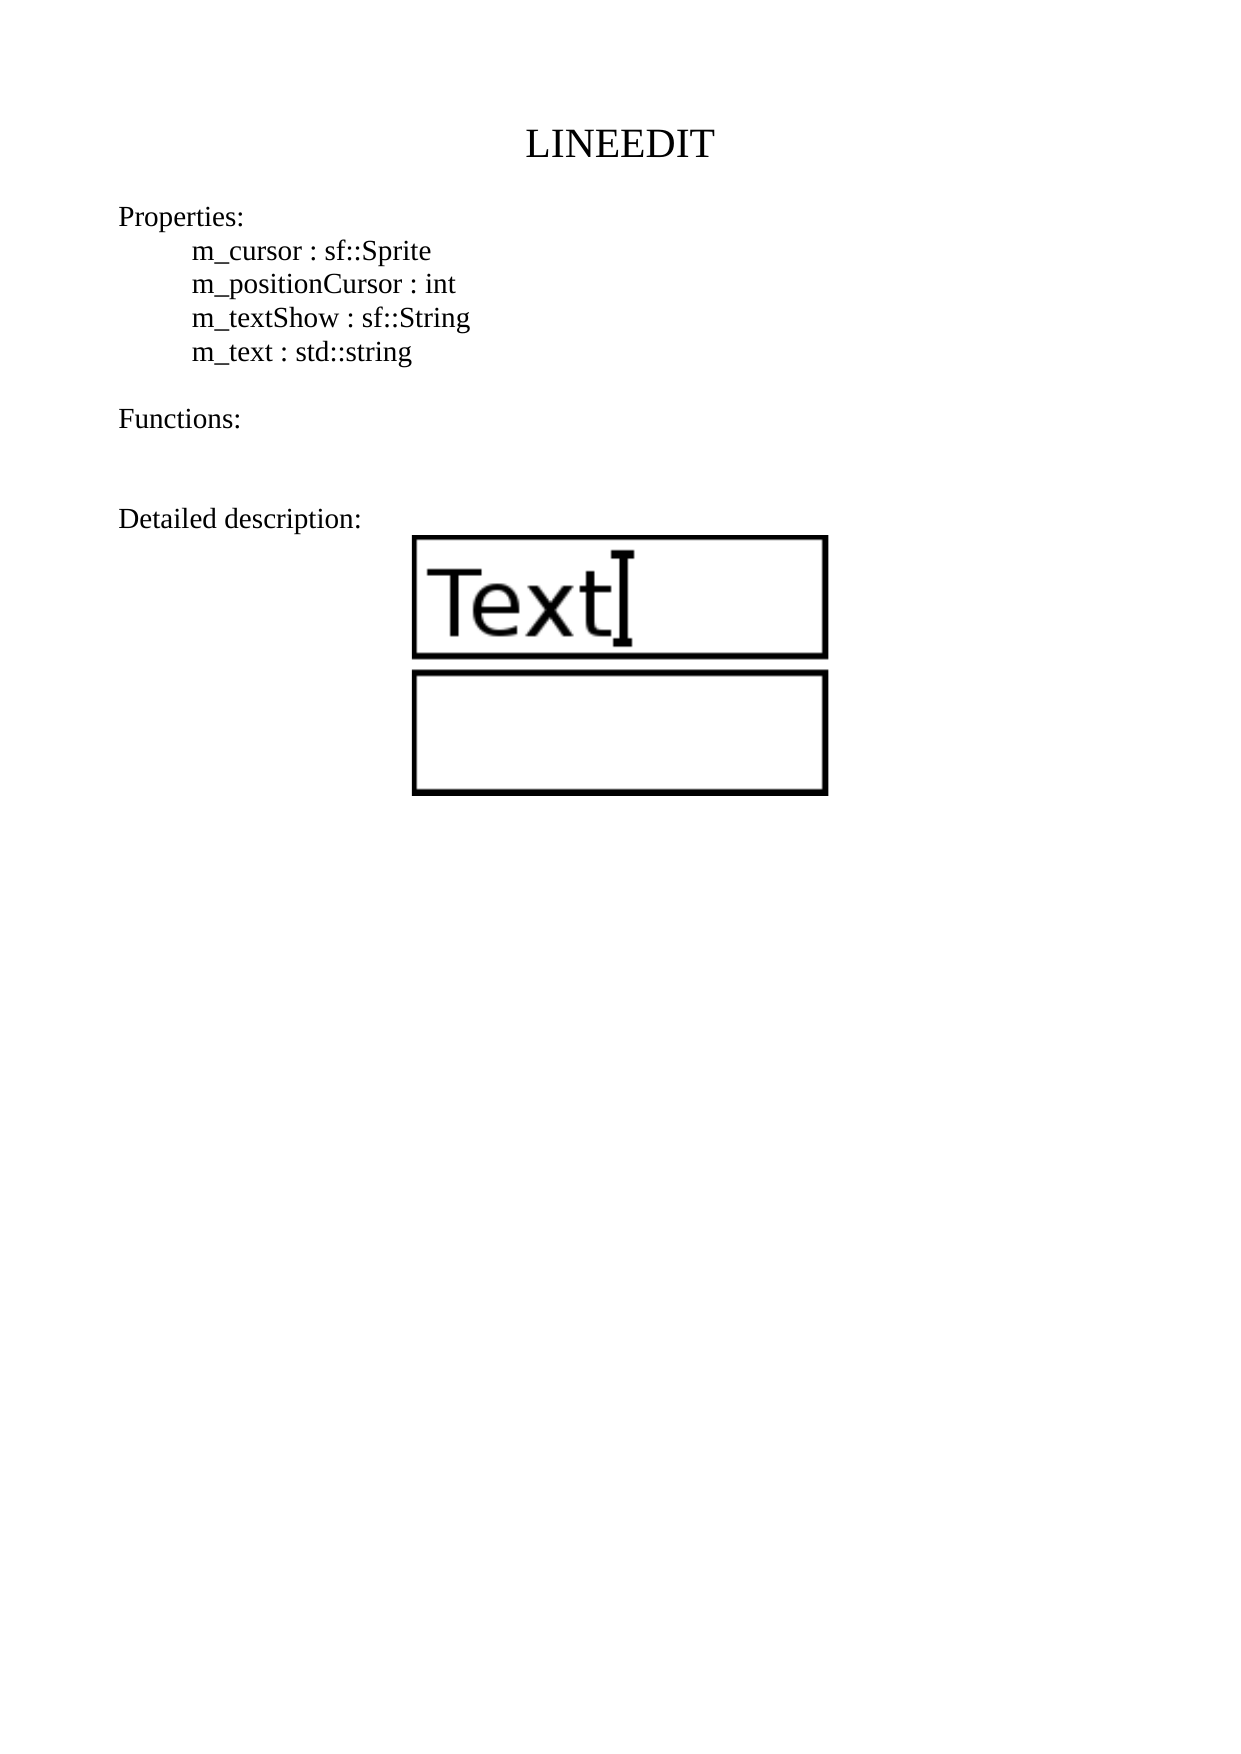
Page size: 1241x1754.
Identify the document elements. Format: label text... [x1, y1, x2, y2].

text m_text : std::string [118, 334, 1122, 367]
text Functions: [118, 401, 1122, 434]
text Detailed description: [118, 501, 1122, 535]
text m_positionCursor : int [118, 267, 1122, 300]
text Properties: [118, 199, 1122, 233]
text m_textShow : sf::String [118, 300, 1122, 334]
picture [411, 535, 829, 796]
text LINEEDIT [118, 118, 1122, 166]
text m_cursor : sf::Sprite [118, 233, 1122, 267]
